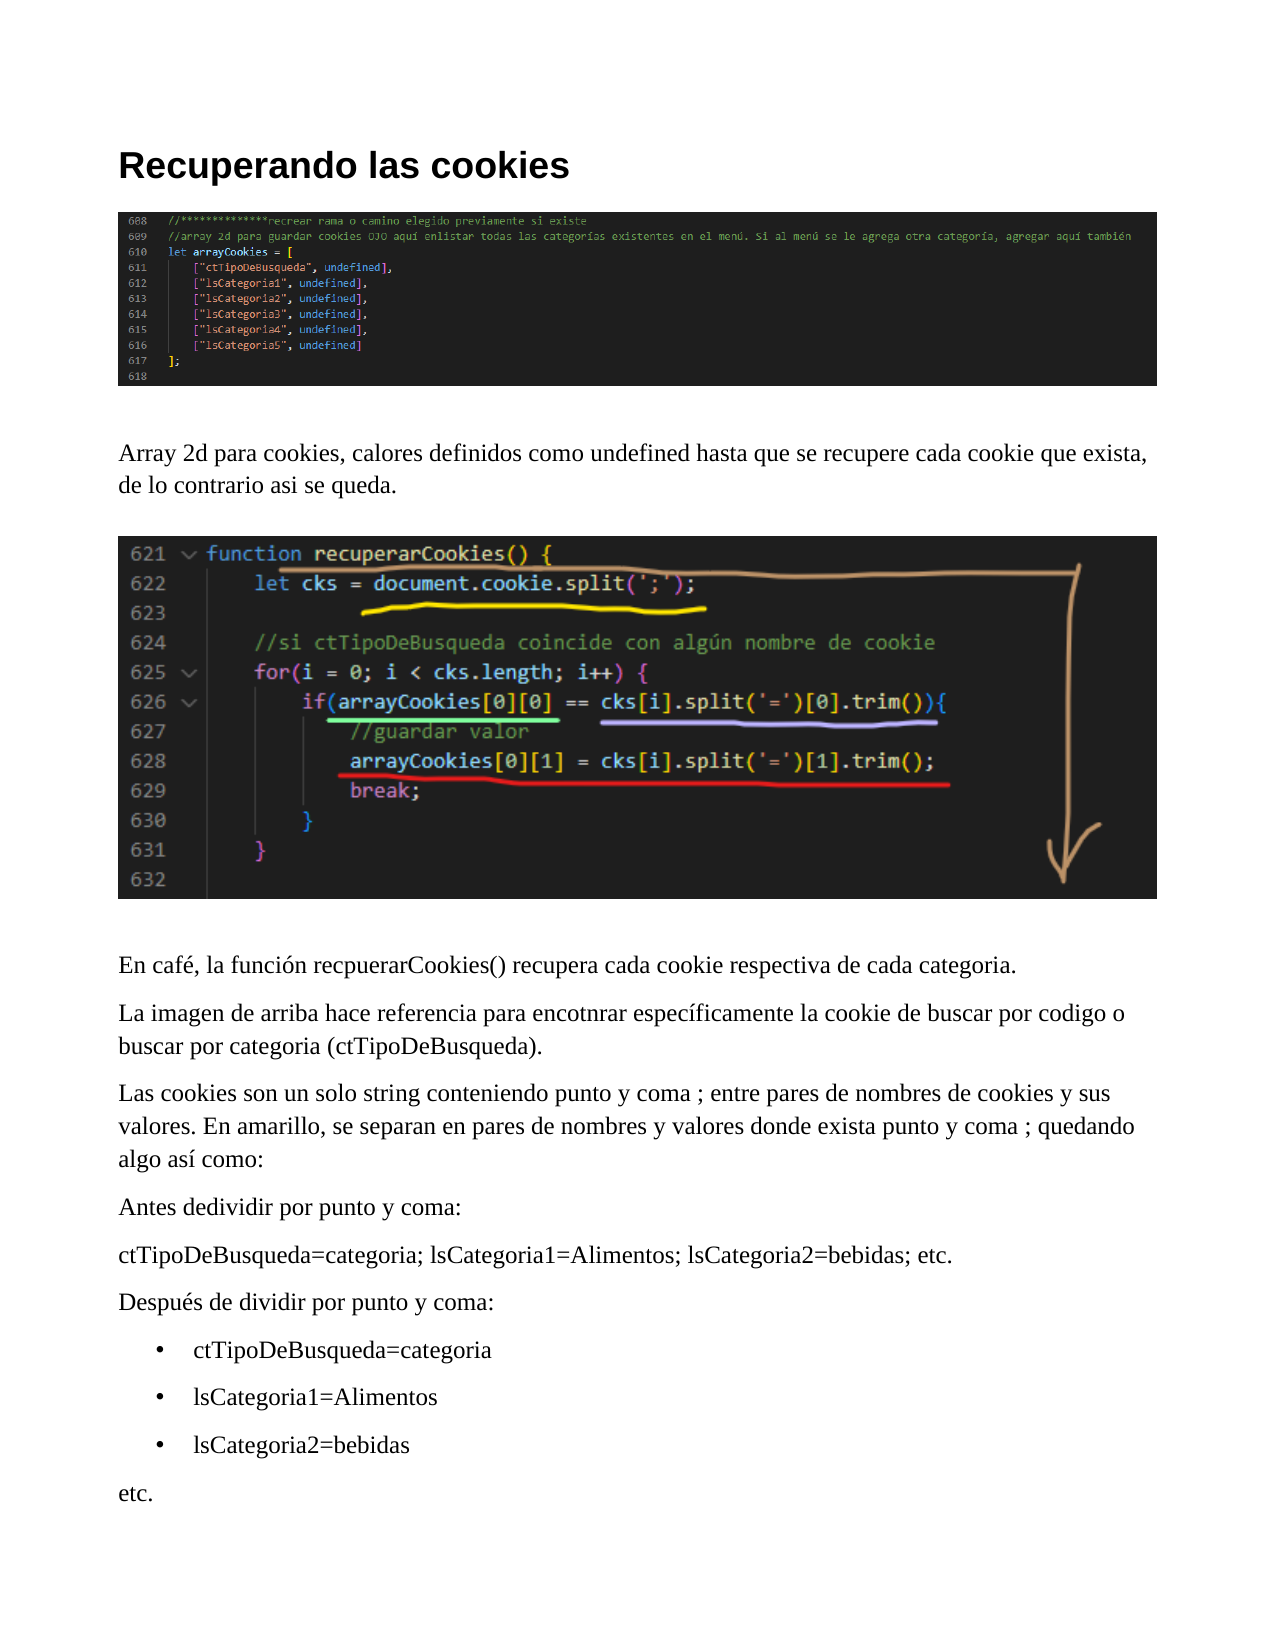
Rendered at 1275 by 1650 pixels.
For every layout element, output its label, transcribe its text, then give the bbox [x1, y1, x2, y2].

text Las cookies son un solo string conteniendo punto y coma ; entre pares de nombres de cookies y sus valores. En amarillo, se separan en pares de nombres y valores donde exista punto y coma ; quedando algo así como: [118, 1078, 1157, 1173]
list lsCategoria2=bebidas [156, 1430, 1157, 1459]
text Antes dedividir por punto y coma: [118, 1192, 1157, 1221]
text Después de dividir por punto y coma: [118, 1287, 1157, 1316]
list lsCategoria1=Alimentos [156, 1382, 1157, 1411]
text La imagen de arriba hace referencia para encotnrar específicamente la cookie de buscar por codigo o buscar por categoria (ctTipoDeBusqueda). [118, 998, 1157, 1059]
text ctTipoDeBusqueda=categoria; lsCategoria1=Alimentos; lsCategoria2=bebidas; etc. [118, 1240, 1157, 1268]
picture [118, 536, 1157, 899]
subtitle Recuperando las cookies [118, 143, 1157, 186]
text Array 2d para cookies, calores definidos como undefined hasta que se recupere cada cookie que exista, de lo contrario asi se queda. [118, 438, 1157, 499]
picture [118, 212, 1157, 386]
text En café, la función recpuerarCookies() recupera cada cookie respectiva de cada categoria. [118, 950, 1157, 979]
list ctTipoDeBusqueda=categoria [156, 1335, 1157, 1364]
text etc. [118, 1478, 1157, 1506]
